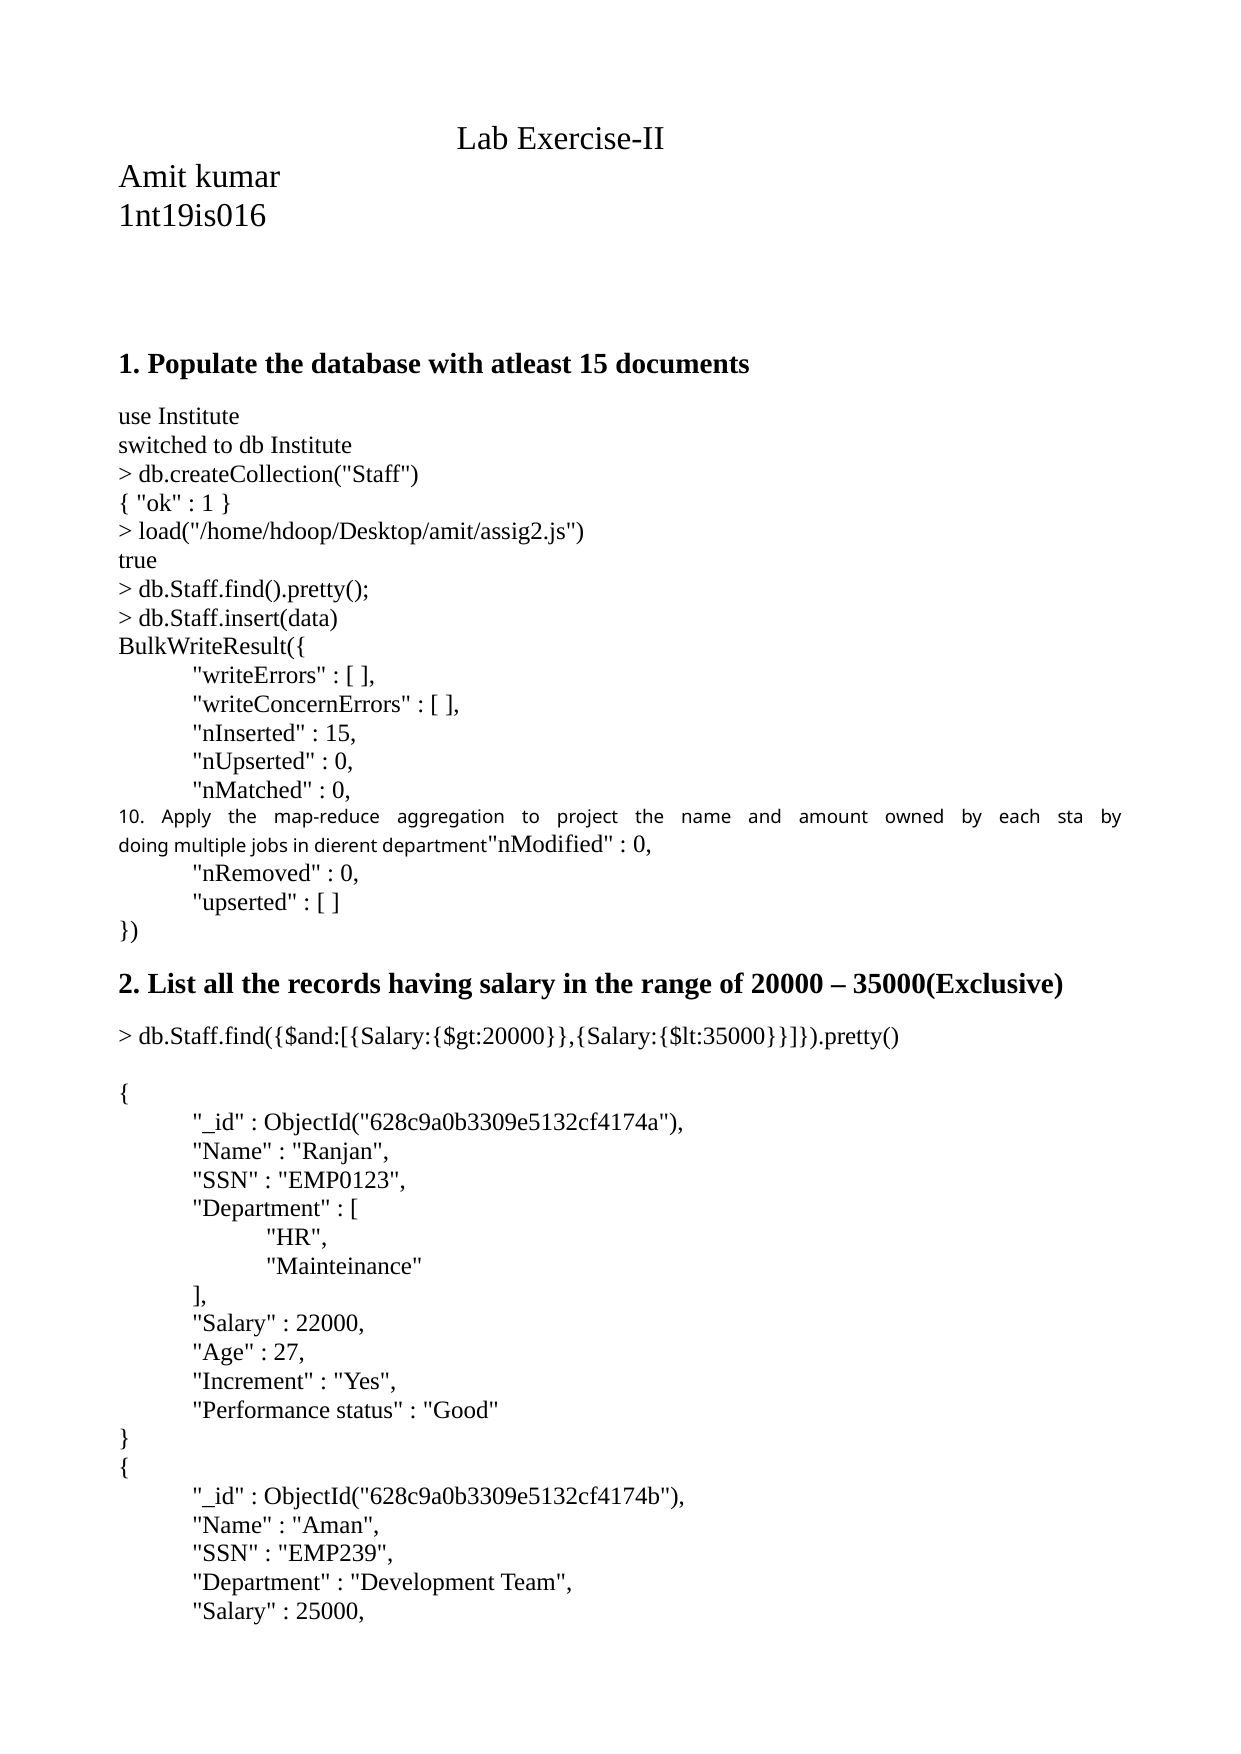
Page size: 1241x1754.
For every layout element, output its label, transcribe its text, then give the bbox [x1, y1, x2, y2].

text > db.Staff.find({$and:[{Salary:{$gt:20000}},{Salary:{$lt:35000}}]}).pretty() [118, 1021, 1122, 1050]
text } [118, 1423, 1122, 1452]
text > load("/home/hdoop/Desktop/amit/assig2.js") [118, 516, 1122, 545]
text { [118, 1452, 1122, 1481]
text > db.Staff.find().pretty(); [118, 574, 1122, 603]
text "writeConcernErrors" : [ ], [118, 689, 1122, 718]
text "Salary" : 22000, [118, 1308, 1122, 1337]
text BulkWriteResult({ [118, 631, 1122, 660]
text true [118, 545, 1122, 574]
text "nInserted" : 15, [118, 718, 1122, 746]
text "Increment" : "Yes", [118, 1366, 1122, 1395]
text "_id" : ObjectId("628c9a0b3309e5132cf4174b"), [118, 1481, 1122, 1510]
text ], [118, 1280, 1122, 1308]
text "_id" : ObjectId("628c9a0b3309e5132cf4174a"), [118, 1107, 1122, 1136]
text }) [118, 916, 1122, 944]
text Amit kumar [118, 156, 1122, 195]
text "upserted" : [ ] [118, 887, 1122, 916]
text "Age" : 27, [118, 1337, 1122, 1366]
text { [118, 1078, 1122, 1107]
text { "ok" : 1 } [118, 488, 1122, 516]
text "writeErrors" : [ ], [118, 660, 1122, 689]
text "SSN" : "EMP239", [118, 1538, 1122, 1567]
text 2. List all the records having salary in the range of 20000 – 35000(Exclusive) [118, 966, 1122, 999]
text > db.Staff.insert(data) [118, 603, 1122, 631]
text "nRemoved" : 0, [118, 858, 1122, 887]
text 1. Populate the database with atleast 15 documents [118, 346, 1122, 380]
text use Institute [118, 401, 1122, 430]
text "SSN" : "EMP0123", [118, 1165, 1122, 1193]
text switched to db Institute [118, 430, 1122, 459]
text Lab Exercise-II [118, 118, 1122, 156]
text "Name" : "Ranjan", [118, 1136, 1122, 1165]
text "Mainteinance" [118, 1251, 1122, 1280]
text "nUpserted" : 0, [118, 746, 1122, 775]
text 10. Apply the map-reduce aggregation to project the name and amount owned by each sta by doing multiple jobs in dierent department "nModified" : 0, [118, 804, 1122, 858]
text > db.createCollection("Staff") [118, 459, 1122, 488]
text 1nt19is016 [118, 195, 1122, 233]
text "Name" : "Aman", [118, 1510, 1122, 1538]
text "Department" : [ [118, 1193, 1122, 1222]
text "Salary" : 25000, [118, 1596, 1122, 1625]
text "Performance status" : "Good" [118, 1395, 1122, 1423]
text "Department" : "Development Team", [118, 1567, 1122, 1596]
text "HR", [118, 1222, 1122, 1251]
text "nMatched" : 0, [118, 775, 1122, 804]
